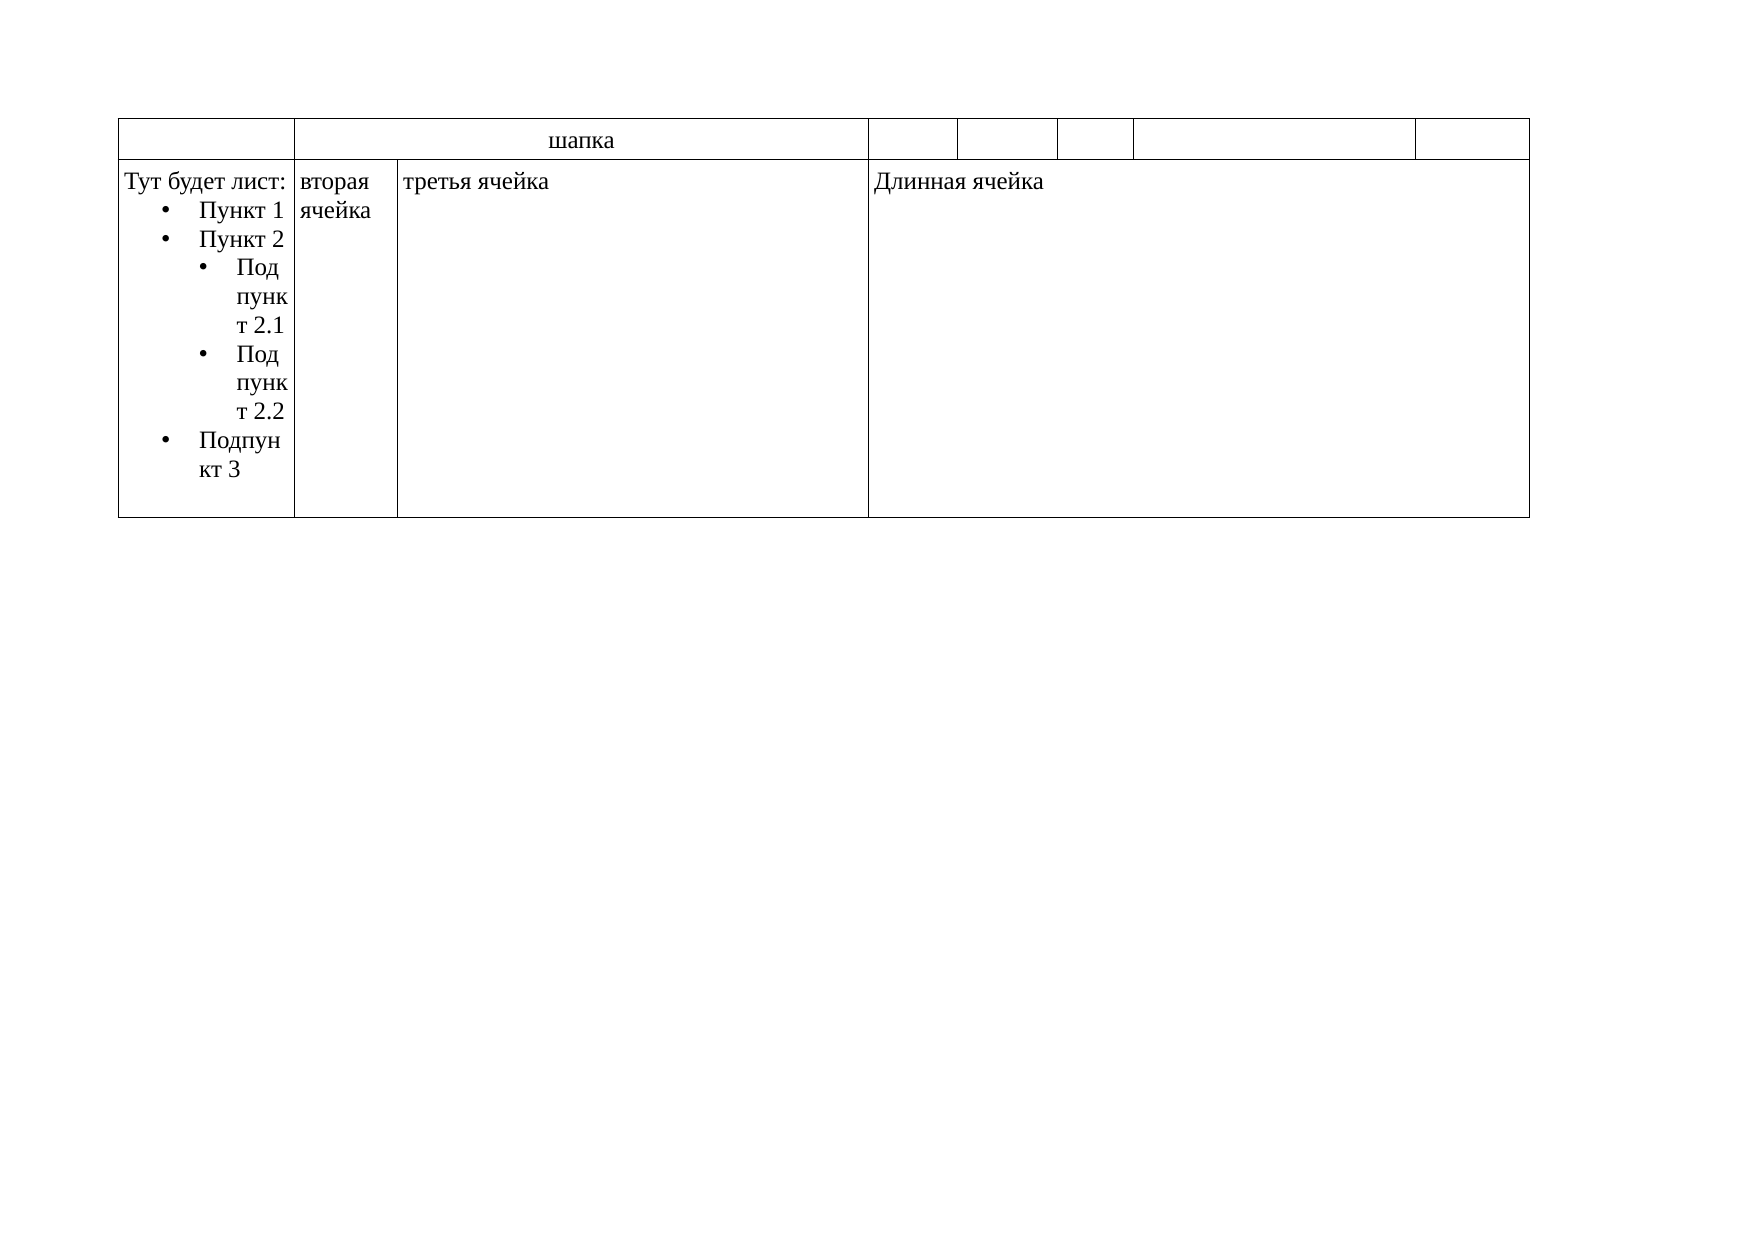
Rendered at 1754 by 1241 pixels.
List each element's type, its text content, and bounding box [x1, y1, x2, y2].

table_cell Длинная ячейка [869, 160, 1529, 517]
table_header [1058, 119, 1133, 159]
table_header шапка [295, 119, 868, 159]
table_header [1416, 119, 1529, 159]
table_header [958, 119, 1057, 159]
table_header [119, 119, 294, 159]
table_header [869, 119, 957, 159]
table_cell третья ячейка [398, 160, 868, 517]
table_cell вторая ячейка [295, 160, 397, 517]
table_header [1134, 119, 1415, 159]
table_cell Тут будет лист: Пункт 1 Пункт 2 Подпункт 2.1 Подпункт 2.2 Подпункт 3 [119, 160, 294, 517]
